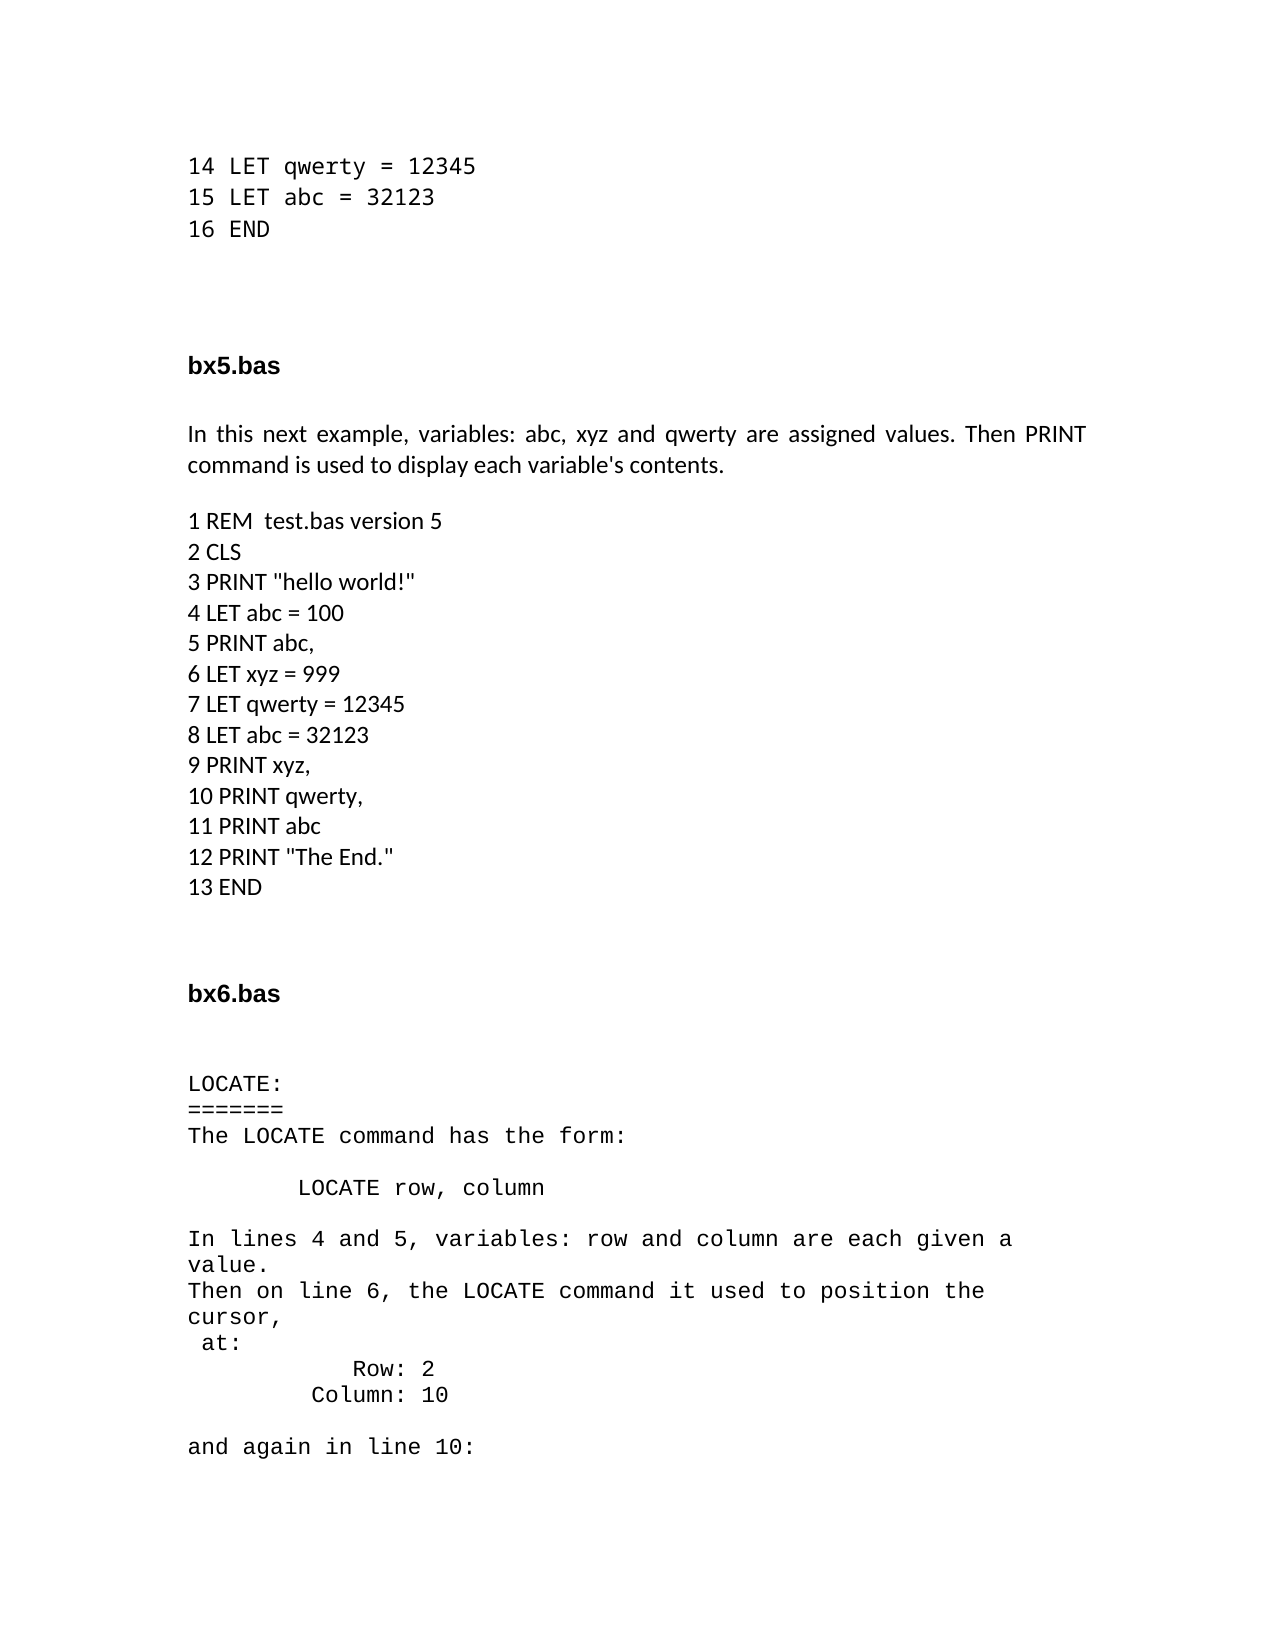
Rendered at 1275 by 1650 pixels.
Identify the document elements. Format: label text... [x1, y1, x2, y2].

subtitle bx5.bas [187, 351, 1087, 380]
subtitle bx6.bas [187, 979, 1087, 1008]
text Column: 10 [187, 1383, 1087, 1409]
text 14 LET qwerty = 12345 [187, 150, 1087, 181]
text ======= [187, 1098, 1087, 1124]
text 10 PRINT qwerty, [187, 780, 1087, 811]
text 4 LET abc = 100 [187, 597, 1087, 627]
text In lines 4 and 5, variables: row and column are each given a value. [187, 1228, 1087, 1279]
text 11 PRINT abc [187, 811, 1087, 841]
text 8 LET abc = 32123 [187, 719, 1087, 749]
text Row: 2 [187, 1357, 1087, 1383]
text at: [187, 1331, 1087, 1357]
text 15 LET abc = 32123 [187, 181, 1087, 212]
text 12 PRINT "The End." [187, 841, 1087, 872]
text 2 CLS [187, 536, 1087, 566]
text 7 LET qwerty = 12345 [187, 688, 1087, 719]
text Then on line 6, the LOCATE command it used to position the cursor, [187, 1279, 1087, 1331]
text 13 END [187, 872, 1087, 902]
text 5 PRINT abc, [187, 627, 1087, 658]
text In this next example, variables: abc, xyz and qwerty are assigned values. Then PRINT command is used to display each variable's contents. [187, 418, 1087, 479]
text The LOCATE command has the form: [187, 1124, 1087, 1150]
text 9 PRINT xyz, [187, 749, 1087, 780]
text 6 LET xyz = 999 [187, 658, 1087, 688]
text LOCATE: [187, 1072, 1087, 1098]
text 1 REM test.bas version 5 [187, 505, 1087, 536]
text 16 END [187, 212, 1087, 244]
text LOCATE row, column [187, 1176, 1087, 1202]
text and again in line 10: [187, 1435, 1087, 1461]
text 3 PRINT "hello world!" [187, 566, 1087, 597]
